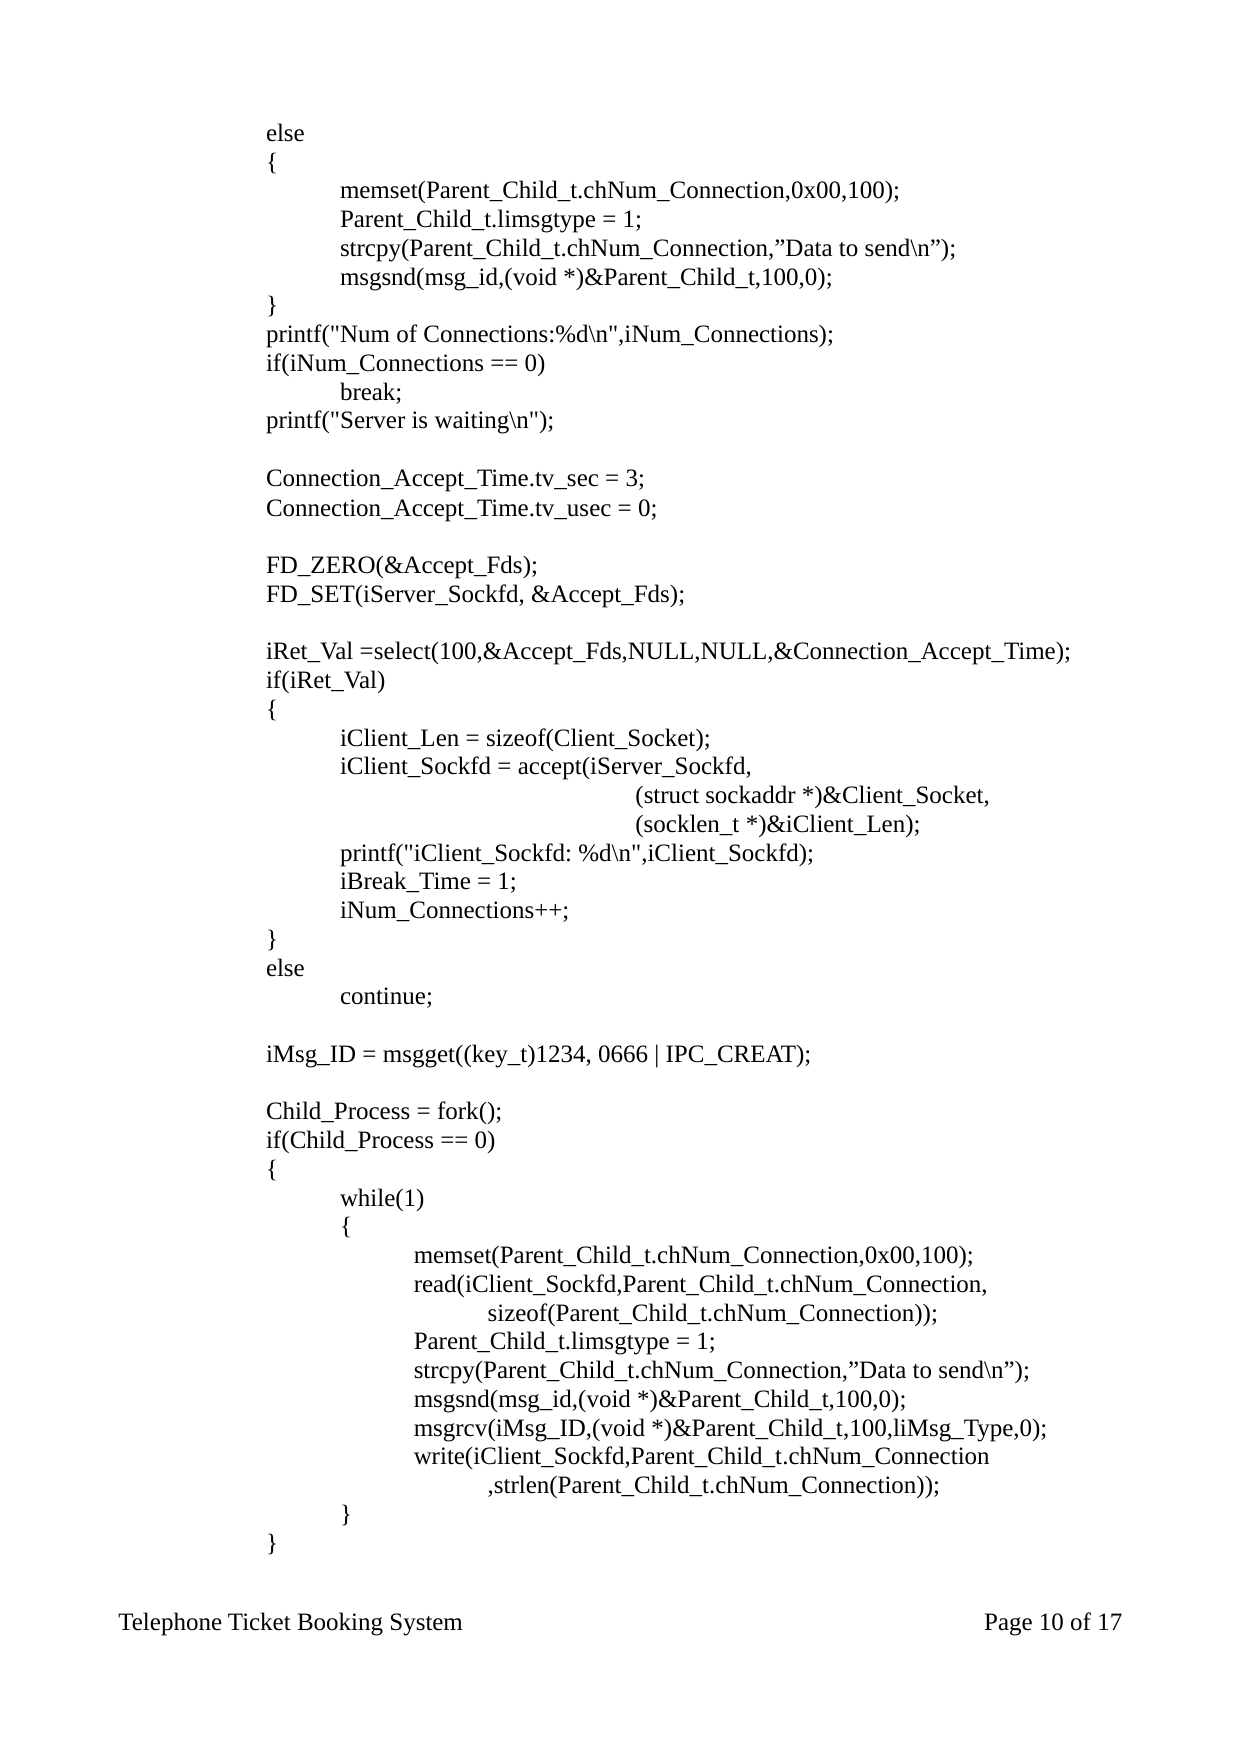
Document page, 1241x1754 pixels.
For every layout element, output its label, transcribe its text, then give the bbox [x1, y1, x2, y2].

text iClient_Sockfd = accept(iServer_Sockfd, [118, 751, 1122, 780]
text } [118, 924, 1122, 953]
text iClient_Len = sizeof(Client_Socket); [118, 723, 1122, 751]
text Parent_Child_t.limsgtype = 1; [118, 1326, 1122, 1355]
text read(iClient_Sockfd,Parent_Child_t.chNum_Connection, [118, 1269, 1122, 1298]
text msgsnd(msg_id,(void *)&Parent_Child_t,100,0); [118, 262, 1122, 291]
text iMsg_ID = msgget((key_t)1234, 0666 | IPC_CREAT); [118, 1039, 1122, 1068]
text if(iRet_Val) [118, 665, 1122, 694]
text strcpy(Parent_Child_t.chNum_Connection,”Data to send\n”); [118, 1355, 1122, 1384]
text } [118, 1528, 1122, 1556]
text printf("iClient_Sockfd: %d\n",iClient_Sockfd); [118, 838, 1122, 866]
text msgsnd(msg_id,(void *)&Parent_Child_t,100,0); [118, 1384, 1122, 1413]
text if(Child_Process == 0) [118, 1125, 1122, 1154]
text Connection_Accept_Time.tv_usec = 0; [118, 493, 1122, 521]
text msgrcv(iMsg_ID,(void *)&Parent_Child_t,100,liMsg_Type,0); [118, 1413, 1122, 1441]
text if(iNum_Connections == 0) break; [118, 348, 1122, 406]
text Connection_Accept_Time.tv_sec = 3; [118, 463, 1122, 493]
text else [118, 953, 1122, 981]
text else [118, 118, 1122, 147]
text ,strlen(Parent_Child_t.chNum_Connection)); [118, 1470, 1122, 1499]
text { [118, 1154, 1122, 1183]
text { [118, 147, 1122, 176]
text printf("Server is waiting\n"); [118, 406, 1122, 434]
text FD_ZERO(&Accept_Fds); [118, 550, 1122, 579]
text printf("Num of Connections:%d\n",iNum_Connections); [118, 319, 1122, 348]
text while(1) [118, 1183, 1122, 1211]
text (struct sockaddr *)&Client_Socket, (socklen_t *)&iClient_Len); [118, 780, 1122, 838]
text continue; [118, 981, 1122, 1010]
text iBreak_Time = 1; [118, 866, 1122, 895]
text Child_Process = fork(); [118, 1096, 1122, 1125]
text iNum_Connections++; [118, 895, 1122, 924]
text iRet_Val =select(100,&Accept_Fds,NULL,NULL,&Connection_Accept_Time); [118, 636, 1122, 665]
text { [118, 694, 1122, 723]
text write(iClient_Sockfd,Parent_Child_t.chNum_Connection [118, 1441, 1122, 1470]
text { [118, 1211, 1122, 1240]
text sizeof(Parent_Child_t.chNum_Connection)); [118, 1298, 1122, 1326]
text strcpy(Parent_Child_t.chNum_Connection,”Data to send\n”); [118, 233, 1122, 262]
text memset(Parent_Child_t.chNum_Connection,0x00,100); [118, 176, 1122, 204]
text memset(Parent_Child_t.chNum_Connection,0x00,100); [118, 1240, 1122, 1269]
text Parent_Child_t.limsgtype = 1; [118, 204, 1122, 233]
text } [118, 291, 1122, 319]
text } [118, 1499, 1122, 1528]
text FD_SET(iServer_Sockfd, &Accept_Fds); [118, 579, 1122, 608]
